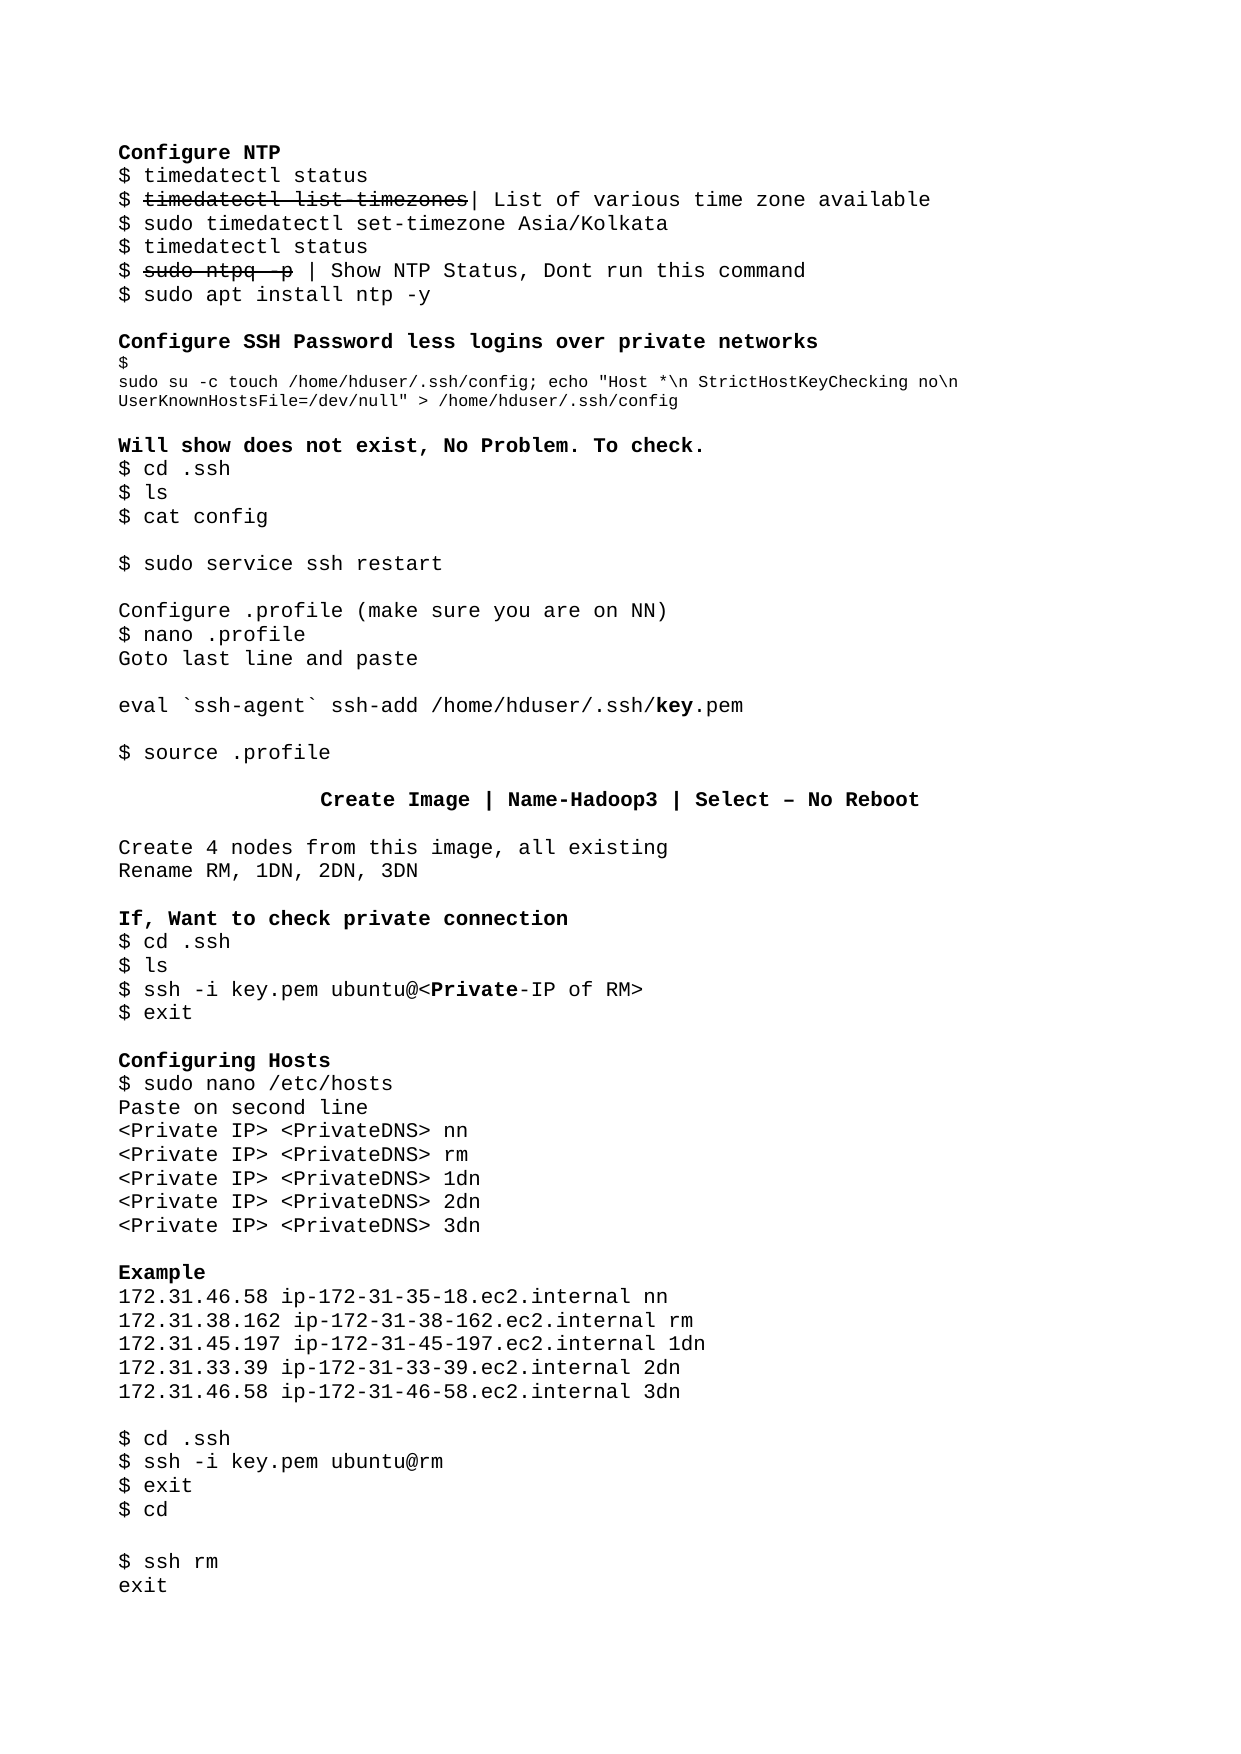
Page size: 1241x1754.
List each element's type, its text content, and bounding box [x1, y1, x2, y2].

text <Private IP> <PrivateDNS> 2dn [118, 1191, 1122, 1215]
text $ timedatectl status [118, 165, 1122, 189]
text 172.31.38.162 ip-172-31-38-162.ec2.internal rm [118, 1310, 1122, 1333]
text $ cd .ssh [118, 931, 1122, 955]
text $ cd [118, 1499, 1122, 1522]
text Example [118, 1262, 1122, 1286]
text Rename RM, 1DN, 2DN, 3DN [118, 860, 1122, 884]
text $ exit [118, 1475, 1122, 1499]
text $ timedatectl status [118, 236, 1122, 260]
text $ ssh -i key.pem ubuntu@<Private-IP of RM> [118, 979, 1122, 1002]
text $ sudo service ssh restart [118, 553, 1122, 577]
text UserKnownHostsFile=/dev/null" > /home/hduser/.ssh/config [118, 392, 1122, 411]
text <Private IP> <PrivateDNS> rm [118, 1144, 1122, 1168]
text If, Want to check private connection [118, 908, 1122, 931]
text $ cd .ssh [118, 458, 1122, 482]
text $ cd .ssh [118, 1428, 1122, 1452]
text $ sudo nano /etc/hosts [118, 1073, 1122, 1097]
text 172.31.46.58 ip-172-31-46-58.ec2.internal 3dn [118, 1381, 1122, 1404]
text Create 4 nodes from this image, all existing [118, 837, 1122, 860]
text Configure SSH Password less logins over private networks [118, 331, 1122, 354]
text $ source .profile [118, 742, 1122, 766]
text $ timedatectl list-timezones| List of various time zone available [118, 189, 1122, 213]
text 172.31.46.58 ip-172-31-35-18.ec2.internal nn [118, 1286, 1122, 1310]
text $ nano .profile [118, 624, 1122, 648]
text $ exit [118, 1002, 1122, 1026]
text Configure NTP [118, 142, 1122, 165]
text Create Image | Name-Hadoop3 | Select – No Reboot [118, 789, 1122, 813]
text $ sudo ntpq -p | Show NTP Status, Dont run this command [118, 260, 1122, 284]
text exit [118, 1575, 1122, 1598]
text Configuring Hosts [118, 1049, 1122, 1073]
text Goto last line and paste [118, 648, 1122, 671]
text $ ssh rm [118, 1551, 1122, 1575]
text $ cat config [118, 506, 1122, 529]
text <Private IP> <PrivateDNS> 3dn [118, 1215, 1122, 1239]
text <Private IP> <PrivateDNS> 1dn [118, 1168, 1122, 1191]
text eval `ssh-agent` ssh-add /home/hduser/.ssh/key.pem [118, 695, 1122, 718]
text $ ssh -i key.pem ubuntu@rm [118, 1452, 1122, 1475]
text $ sudo apt install ntp -y [118, 284, 1122, 307]
text 172.31.33.39 ip-172-31-33-39.ec2.internal 2dn [118, 1357, 1122, 1381]
text <Private IP> <PrivateDNS> nn [118, 1121, 1122, 1144]
text Paste on second line [118, 1097, 1122, 1121]
text $ ls [118, 955, 1122, 979]
text 172.31.45.197 ip-172-31-45-197.ec2.internal 1dn [118, 1333, 1122, 1357]
text Configure .profile (make sure you are on NN) [118, 600, 1122, 624]
text Will show does not exist, No Problem. To check. [118, 435, 1122, 458]
text sudo su -c touch /home/hduser/.ssh/config; echo "Host *\n StrictHostKeyChecking no\n [118, 373, 1122, 392]
text $ ls [118, 482, 1122, 506]
text $ sudo timedatectl set-timezone Asia/Kolkata [118, 213, 1122, 236]
text $ [118, 354, 1122, 373]
